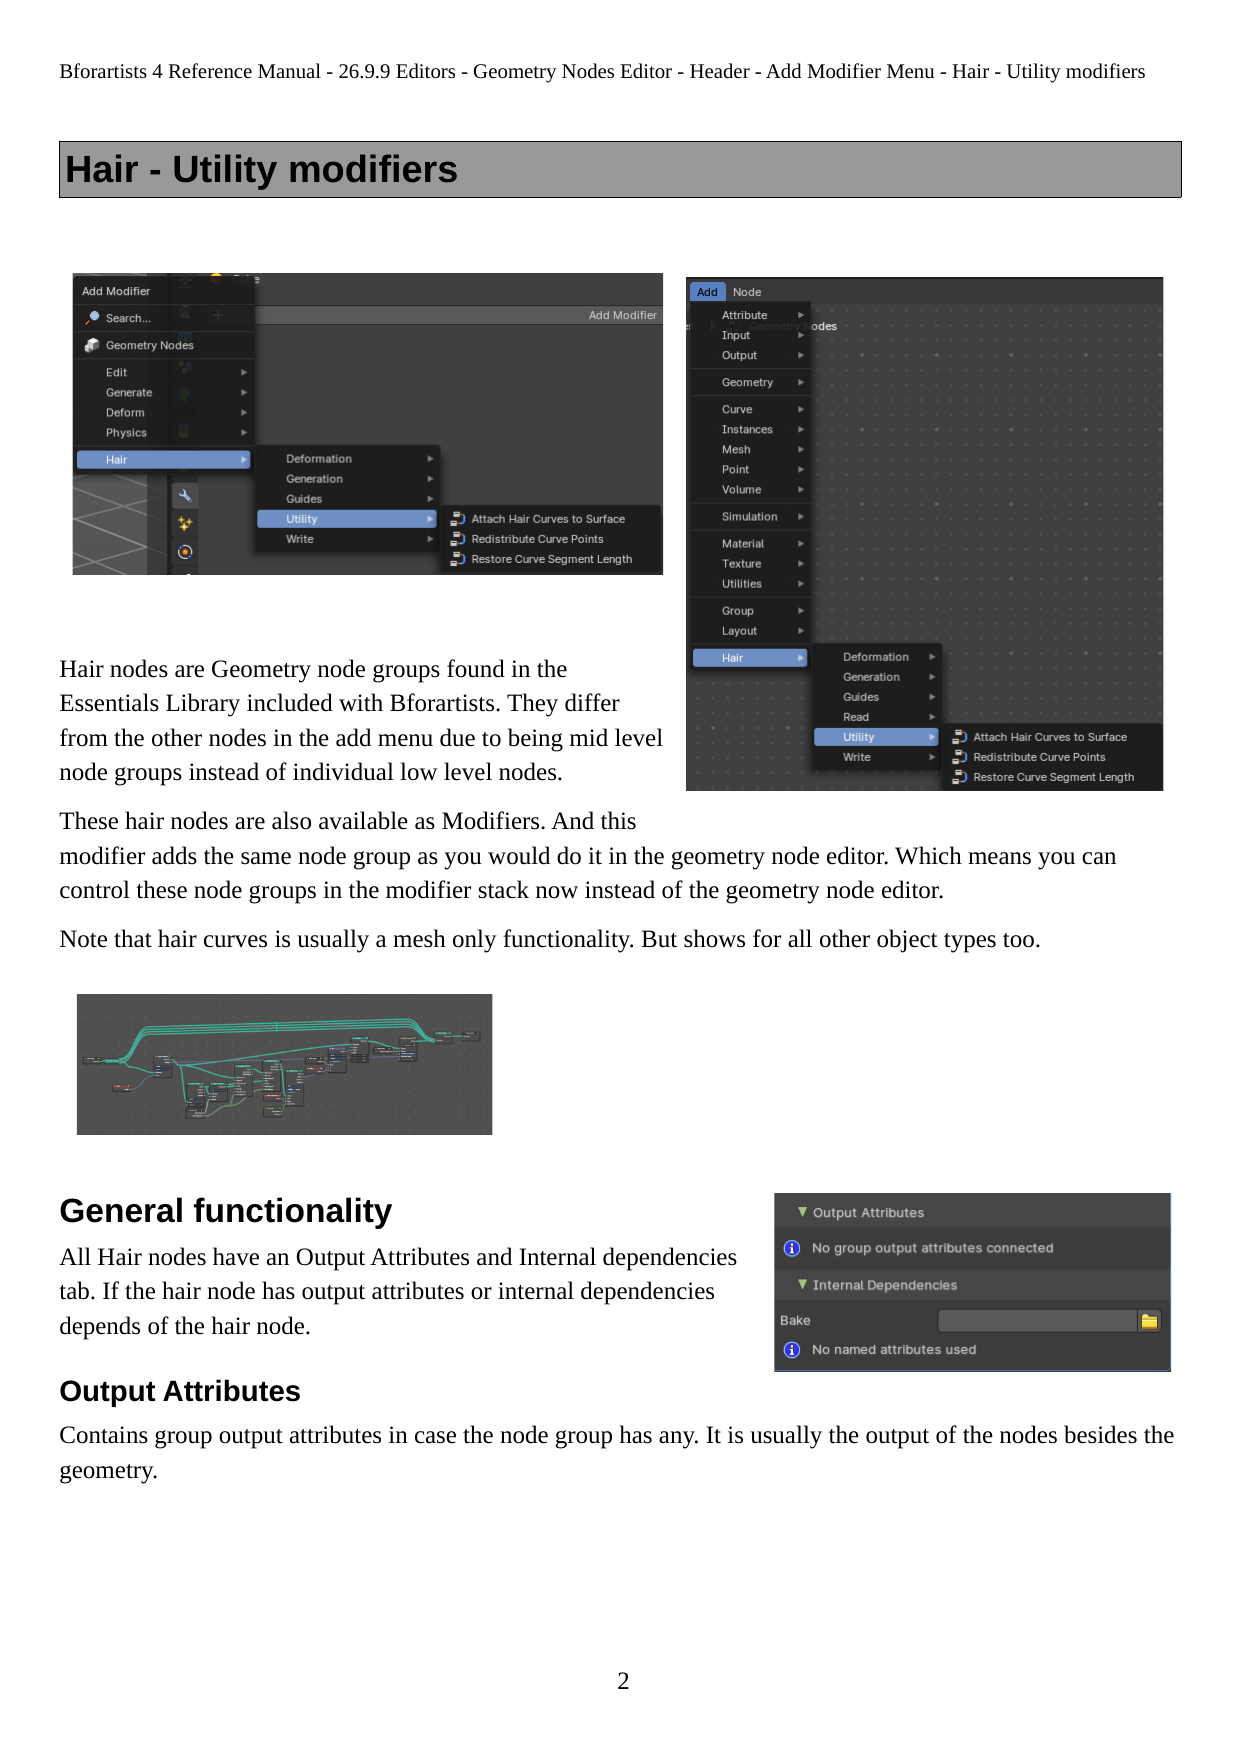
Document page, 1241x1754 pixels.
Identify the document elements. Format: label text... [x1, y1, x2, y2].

picture [774, 1193, 1172, 1372]
text These hair nodes are also available as Modifiers. And this modifier adds the same node group as you would do it in the geometry node editor. Which means you can control these node groups in the modifier stack now instead of the geometry node editor. [59, 806, 1181, 904]
text All Hair nodes have an Output Attributes and Internal dependencies tab. If the hair node has output attributes or internal dependencies depends of the hair node. [59, 1242, 774, 1339]
table_header Hair - Utility modifiers [60, 142, 1181, 197]
text Contains group output attributes in case the node group has any. It is usually the output of the nodes besides the geometry. [59, 1421, 1181, 1484]
picture [686, 277, 1164, 791]
picture [72, 273, 664, 575]
subtitle Output Attributes [59, 1374, 1181, 1408]
text Hair nodes are Geometry node groups found in the Essentials Library included with Bforartists. They differ from the other nodes in the add menu due to being mid level node groups instead of individual low level nodes. [59, 654, 686, 786]
picture [76, 994, 493, 1135]
text Note that hair curves is usually a mesh only functionality. But shows for all other object types too. [59, 924, 1181, 953]
subtitle General functionality [59, 1191, 1181, 1229]
